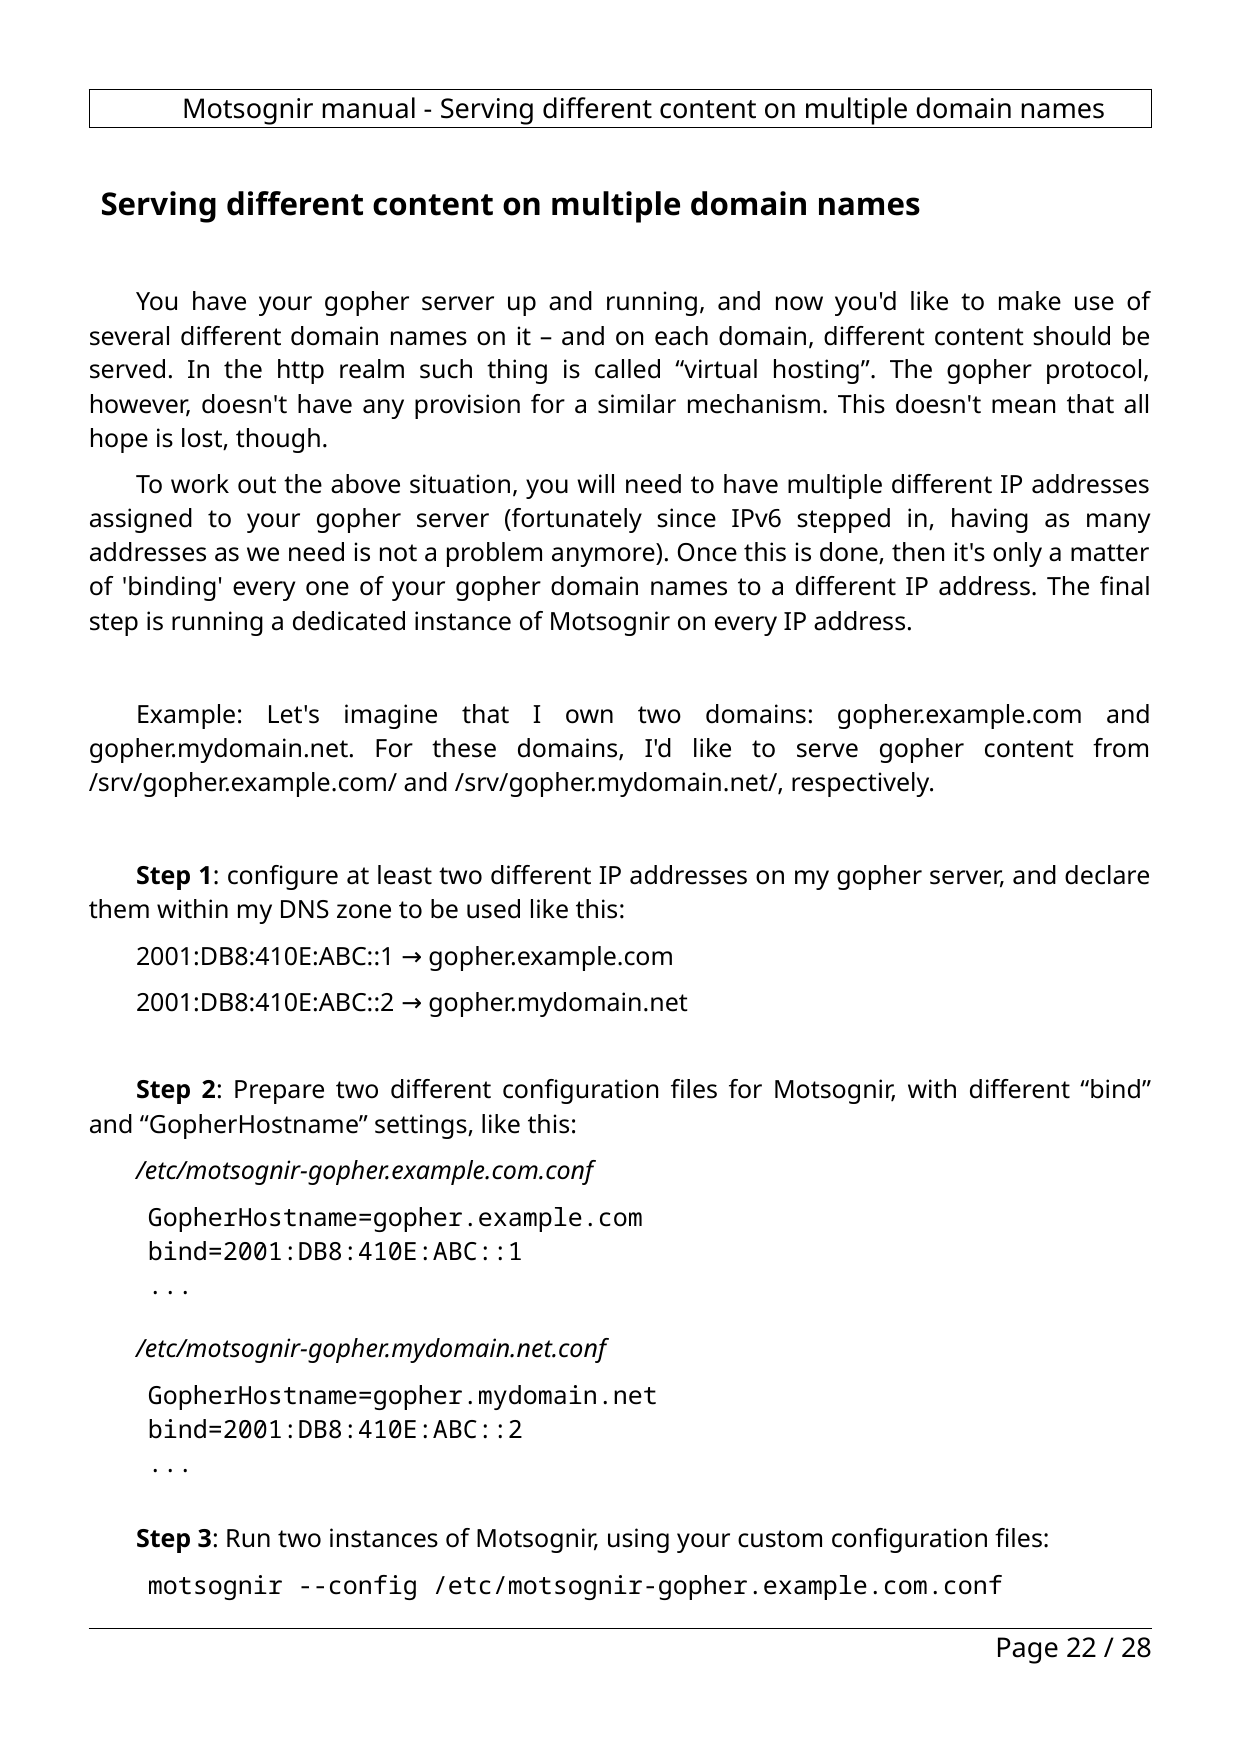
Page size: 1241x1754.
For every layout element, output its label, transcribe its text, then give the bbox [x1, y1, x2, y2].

text 2001:DB8:410E:ABC::2 → gopher.mydomain.net [88, 985, 1152, 1019]
text motsognir --config /etc/motsognir-gopher.example.com.conf [148, 1567, 1152, 1601]
text Step 3: Run two instances of Motsognir, using your custom configuration files: [88, 1521, 1152, 1555]
text GopherHostname=gopher.example.com [148, 1199, 1152, 1233]
text ... [148, 1267, 1152, 1302]
text bind=2001:DB8:410E:ABC::2 [148, 1412, 1152, 1446]
text Step 2: Prepare two different configuration files for Motsognir, with different “bind” and “GopherHostname” settings, like this: [88, 1072, 1152, 1140]
text You have your gopher server up and running, and now you'd like to make use of several different domain names on it – and on each domain, different content should be served. In the http realm such thing is called “virtual hosting”. The gopher protocol, however, doesn't have any provision for a similar mechanism. This doesn't mean that all hope is lost, though. [88, 284, 1152, 454]
text 2001:DB8:410E:ABC::1 → gopher.example.com [88, 938, 1152, 972]
text ... [148, 1446, 1152, 1480]
text bind=2001:DB8:410E:ABC::1 [148, 1233, 1152, 1267]
text To work out the above situation, you will need to have multiple different IP addresses assigned to your gopher server (fortunately since IPv6 stepped in, having as many addresses as we need is not a problem anymore). Once this is done, then it's only a matter of 'binding' every one of your gopher domain names to a different IP address. The final step is running a dedicated instance of Motsognir on every IP address. [88, 467, 1152, 637]
text Step 1: configure at least two different IP addresses on my gopher server, and declare them within my DNS zone to be used like this: [88, 857, 1152, 926]
text /etc/motsognir-gopher.example.com.conf [88, 1153, 1152, 1187]
text GopherHostname=gopher.mydomain.net [148, 1378, 1152, 1412]
subtitle Serving different content on multiple domain names [100, 182, 1152, 225]
text /etc/motsognir-gopher.mydomain.net.conf [88, 1331, 1152, 1365]
text Example: Let's imagine that I own two domains: gopher.example.com and gopher.mydomain.net. For these domains, I'd like to serve gopher content from /srv/gopher.example.com/ and /srv/gopher.mydomain.net/, respectively. [88, 696, 1152, 798]
